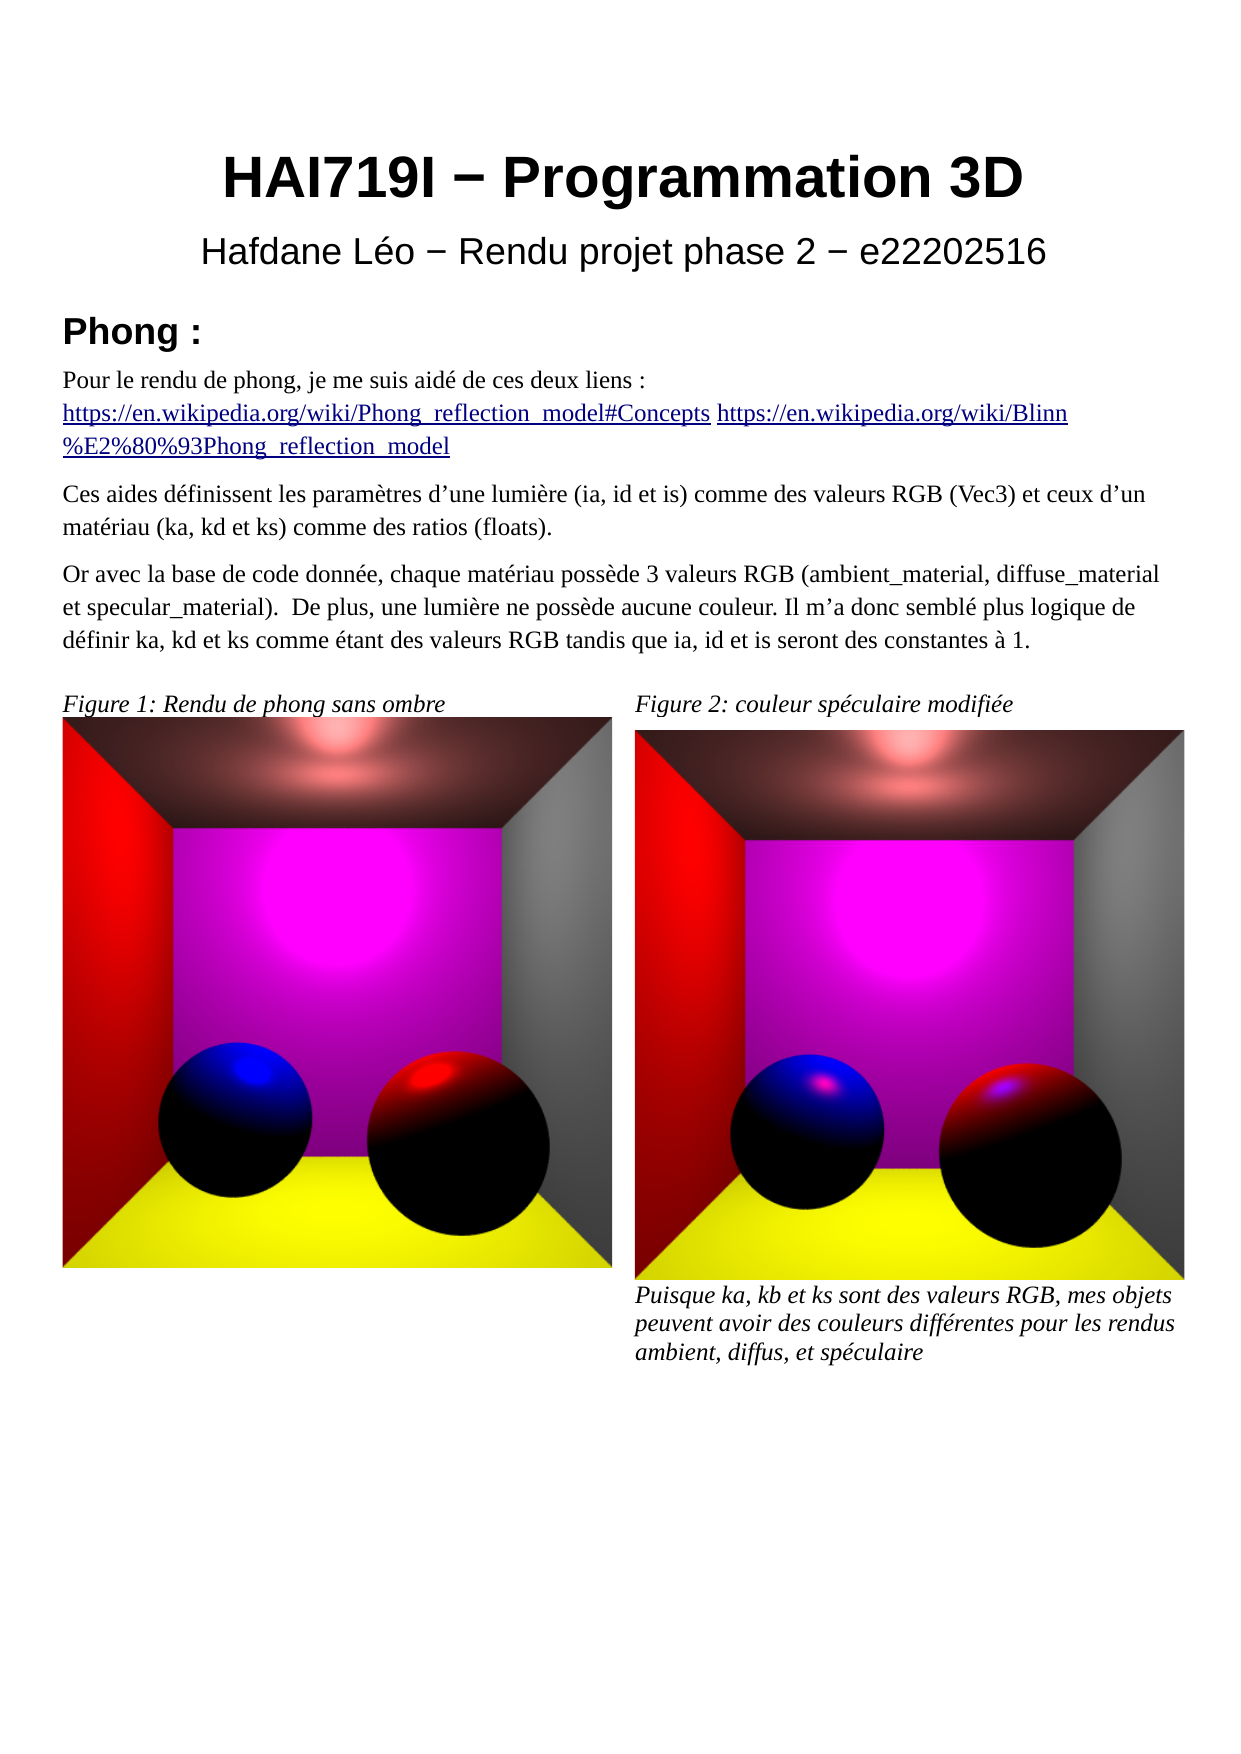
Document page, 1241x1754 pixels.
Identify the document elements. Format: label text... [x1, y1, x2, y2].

subtitle Phong : [62, 309, 1184, 353]
subtitle Hafdane Léo − Rendu projet phase 2 − e22202516 [62, 229, 1184, 272]
text Ces aides définissent les paramètres d’une lumière (ia, id et is) comme des valeurs RGB (Vec3) et ceux d’un matériau (ka, kd et ks) comme des ratios (floats). [62, 479, 1184, 541]
text Figure 1: Rendu de phong sans ombre [62, 689, 612, 717]
title HAI719I ­− Programmation 3D [62, 143, 1184, 210]
text Puisque ka, kb et ks sont des valeurs RGB, mes objets peuvent avoir des couleurs différentes pour les rendus ambient, diffus, et spéculaire [635, 1280, 1184, 1366]
text Figure 2: couleur spéculaire modifiée [635, 689, 1184, 730]
picture [62, 717, 613, 1268]
text Pour le rendu de phong, je me suis aidé de ces deux liens : https://en.wikipedia.org/wiki/Phong_reflection_model#Concepts https://en.wikipedia.org/wiki/Blinn%E2%80%93Phong_reflection_model [62, 365, 1184, 460]
text Or avec la base de code donnée, chaque matériau possède 3 valeurs RGB (ambient_material, diffuse_material et specular_material). De plus, une lumière ne possède aucune couleur. Il m’a donc semblé plus logique de définir ka, kd et ks comme étant des valeurs RGB tandis que ia, id et is seront des constantes à 1. [62, 559, 1184, 654]
picture [634, 730, 1185, 1280]
